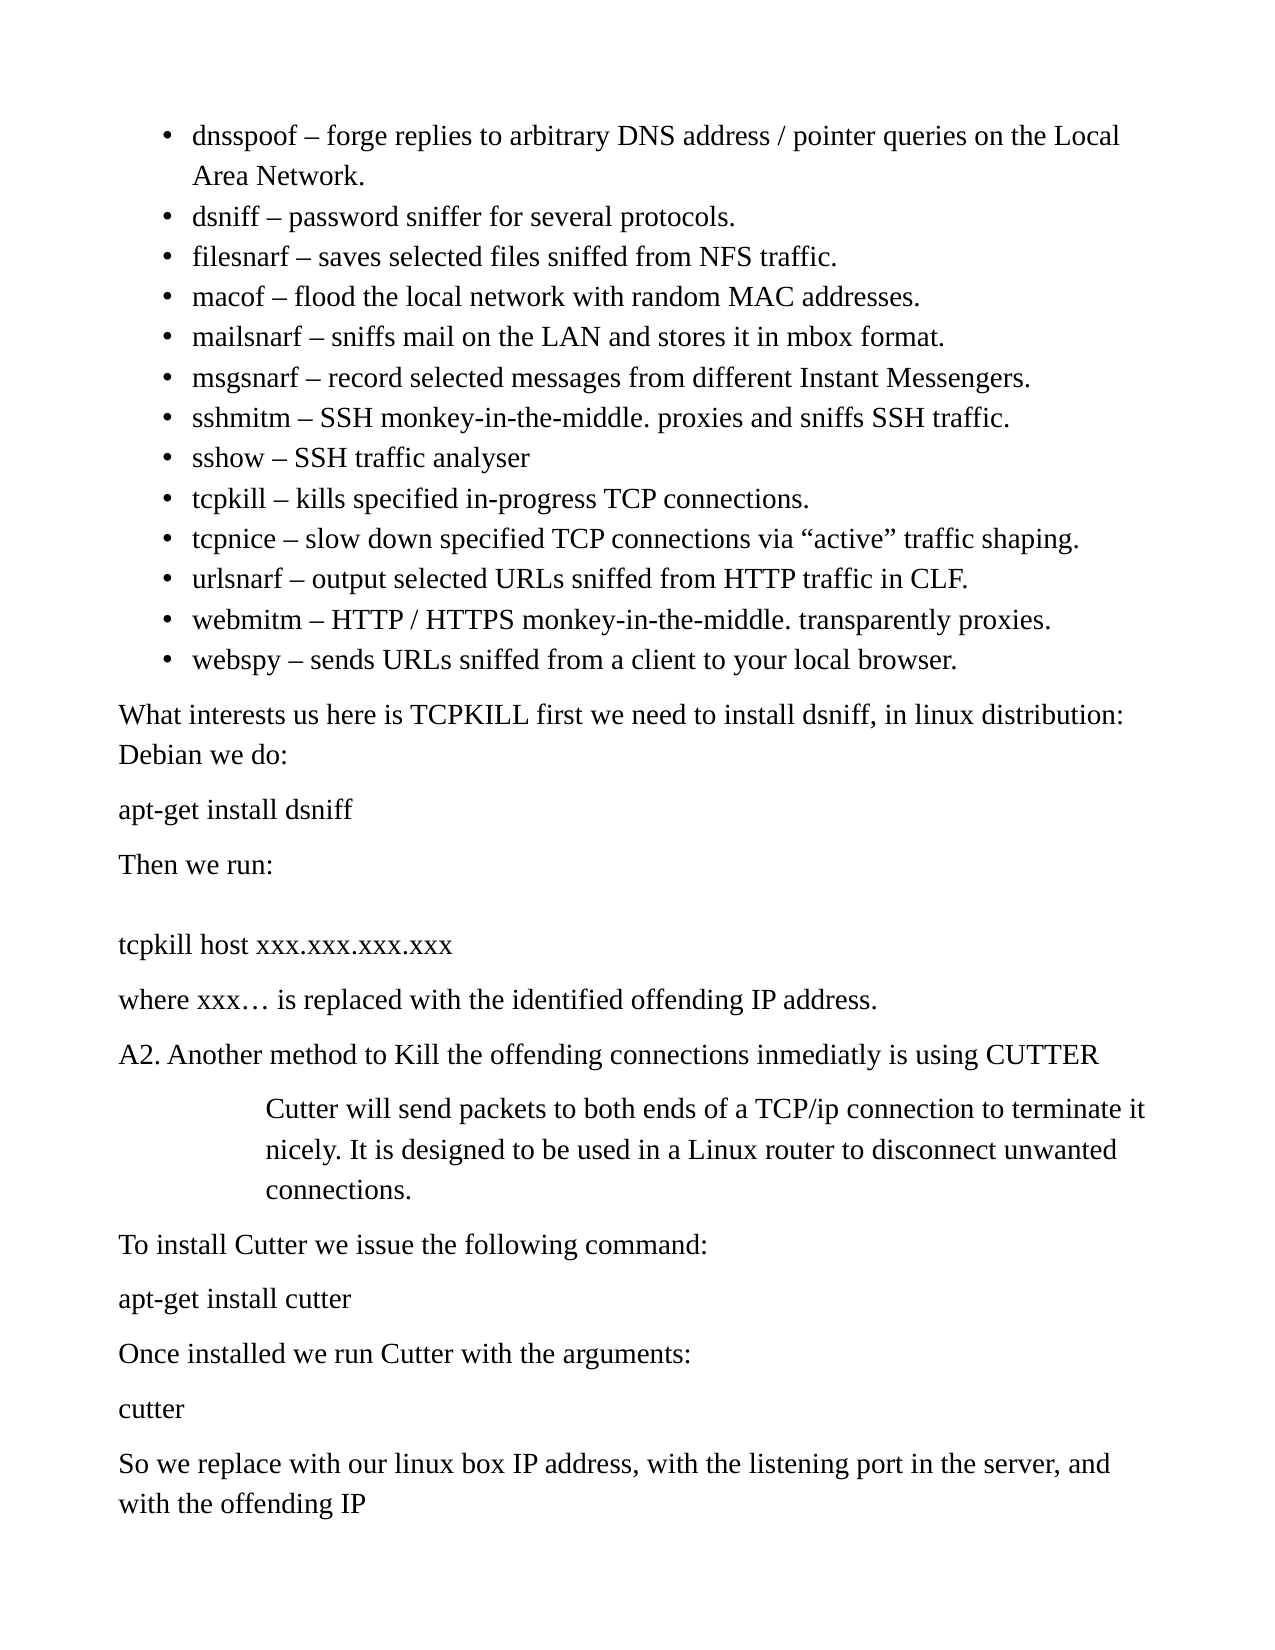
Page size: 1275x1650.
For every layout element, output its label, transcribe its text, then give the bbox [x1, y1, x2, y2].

list msgsnarf – record selected messages from different Instant Messengers. [162, 360, 1157, 393]
list dsniff – password sniffer for several protocols. [162, 199, 1157, 232]
text To install Cutter we issue the following command: [118, 1227, 1157, 1260]
list Cutter will send packets to both ends of a TCP/ip connection to terminate it nicely. It is designed to be used in a Linux router to disconnect unwanted connections. [236, 1092, 1157, 1206]
text A2. Another method to Kill the offending connections inmediatly is using CUTTER [118, 1037, 1157, 1070]
text What interests us here is TCPKILL first we need to install dsniff, in linux distribution: Debian we do: [118, 697, 1157, 771]
list webmitm – HTTP / HTTPS monkey-in-the-middle. transparently proxies. [162, 602, 1157, 635]
text apt-get install dsniff [118, 792, 1157, 826]
list macof – flood the local network with random MAC addresses. [162, 279, 1157, 313]
list tcpnice – slow down specified TCP connections via “active” traffic shaping. [162, 521, 1157, 555]
text Once installed we run Cutter with the arguments: [118, 1336, 1157, 1370]
list tcpkill – kills specified in-progress TCP connections. [162, 481, 1157, 514]
list sshow – SSH traffic analyser [162, 441, 1157, 474]
text cutter [118, 1391, 1157, 1425]
list filesnarf – saves selected files sniffed from NFS traffic. [162, 239, 1157, 273]
list webspy – sends URLs sniffed from a client to your local browser. [162, 642, 1157, 676]
text So we replace with our linux box IP address, with the listening port in the server, and with the offending IP [118, 1446, 1157, 1520]
text Then we run: tcpkill host xxx.xxx.xxx.xxx [118, 847, 1157, 961]
text where xxx… is replaced with the identified offending IP address. [118, 982, 1157, 1016]
list urlsnarf – output selected URLs sniffed from HTTP traffic in CLF. [162, 561, 1157, 595]
list dnsspoof – forge replies to arbitrary DNS address / pointer queries on the Local Area Network. [162, 118, 1157, 192]
text apt-get install cutter [118, 1282, 1157, 1315]
list mailsnarf – sniffs mail on the LAN and stores it in mbox format. [162, 319, 1157, 353]
list sshmitm – SSH monkey-in-the-middle. proxies and sniffs SSH traffic. [162, 400, 1157, 434]
